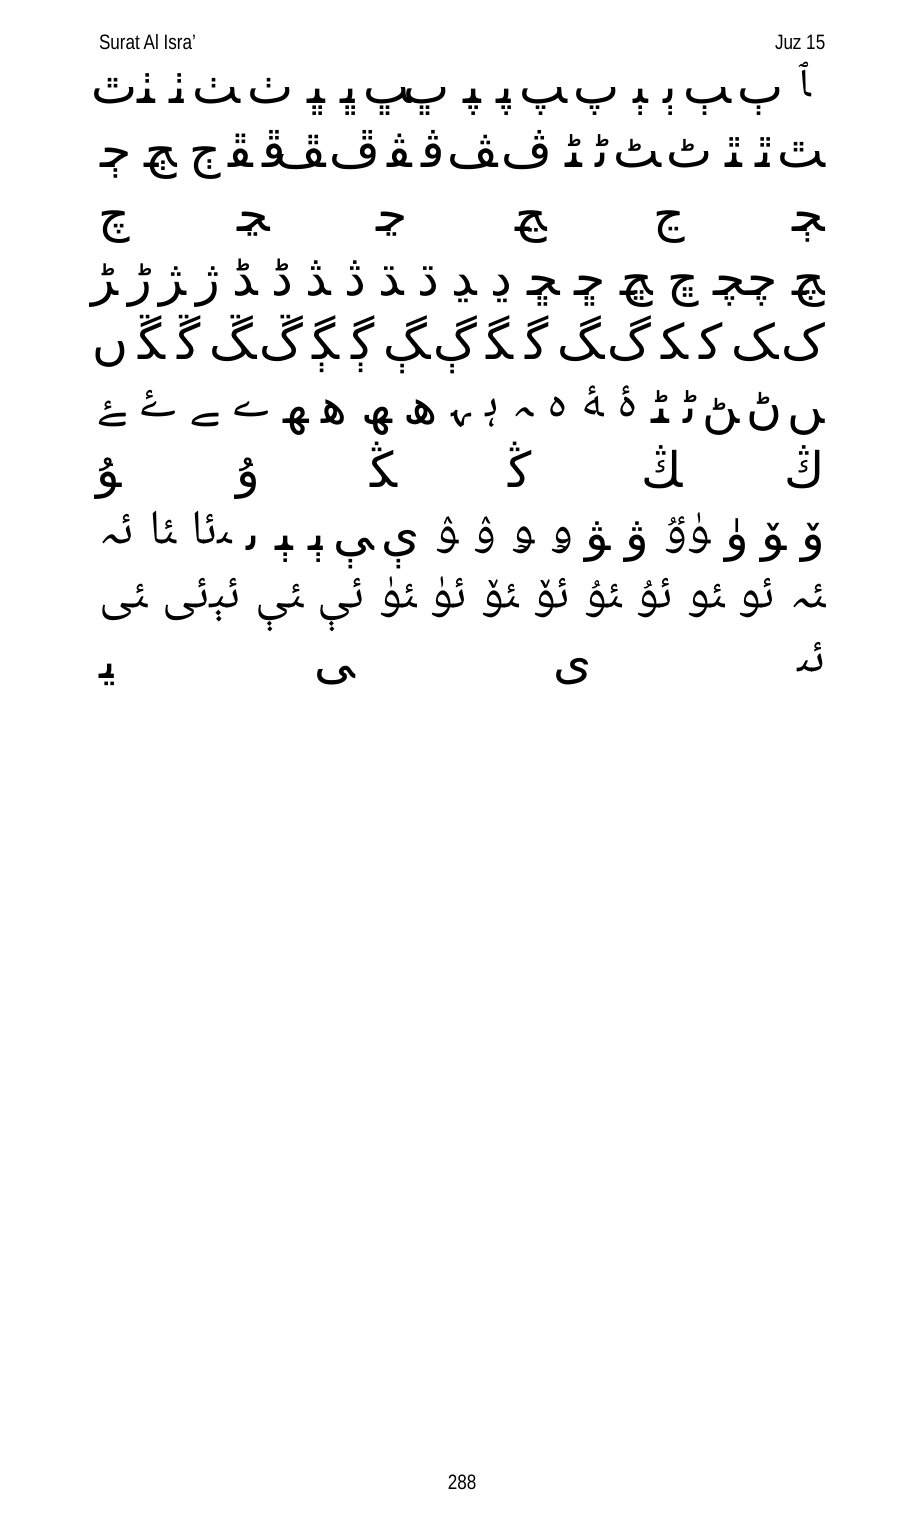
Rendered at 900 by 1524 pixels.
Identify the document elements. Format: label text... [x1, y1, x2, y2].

text ﭻ ﭼﭽ ﭾ ﭿ ﮀ ﮁ ﮂ ﮃ ﮄ ﮅ ﮆ ﮇ ﮈ ﮉ ﮊ ﮋ ﮌ ﮍ ﮎ ﮏ ﮐ ﮑ ﮒ ﮓ ﮔ ﮕ ﮖ ﮗ ﮘ ﮙ ﮚ ﮛ ﮜ ﮝ ﮞ ﮟ ﮠ ﮡ ﮢ ﮣ ﮤ ﮥ ﮦ ﮧ ﮨ ﮩ ﮪ ﮫ ﮬ ﮭ ﮮ ﮯ ﮰ ﮱ ﯓ ﯔ ﯕ ﯖ ﯗ ﯘ [99, 252, 825, 507]
text ﯙ ﯚ ﯛ ﯜﯝ ﯞ ﯟ ﯠ ﯡ ﯢ ﯣ ﯤ ﯥ ﯦ ﯧ ﯨ ﯩﯪ ﯫ ﯬ ﯭ ﯮ ﯯ ﯰ ﯱ ﯲ ﯳ ﯴ ﯵ ﯶ ﯷ ﯸﯹ ﯺ ﯻ ﯼ ﯽ ﯾ [99, 507, 825, 698]
text ﭑ ﭒ ﭓ ﭔ ﭕ ﭖ ﭗ ﭘ ﭙ ﭚﭛ ﭜ ﭝ ﭞ ﭟ ﭠ ﭡﭢ ﭣ ﭤ ﭥ ﭦ ﭧ ﭨ ﭩ ﭪ ﭫ ﭬ ﭭ ﭮ ﭯﭰ ﭱ ﭲ ﭳ ﭴ ﭵ ﭶ ﭷ ﭸ ﭹ ﭺ [99, 60, 825, 252]
